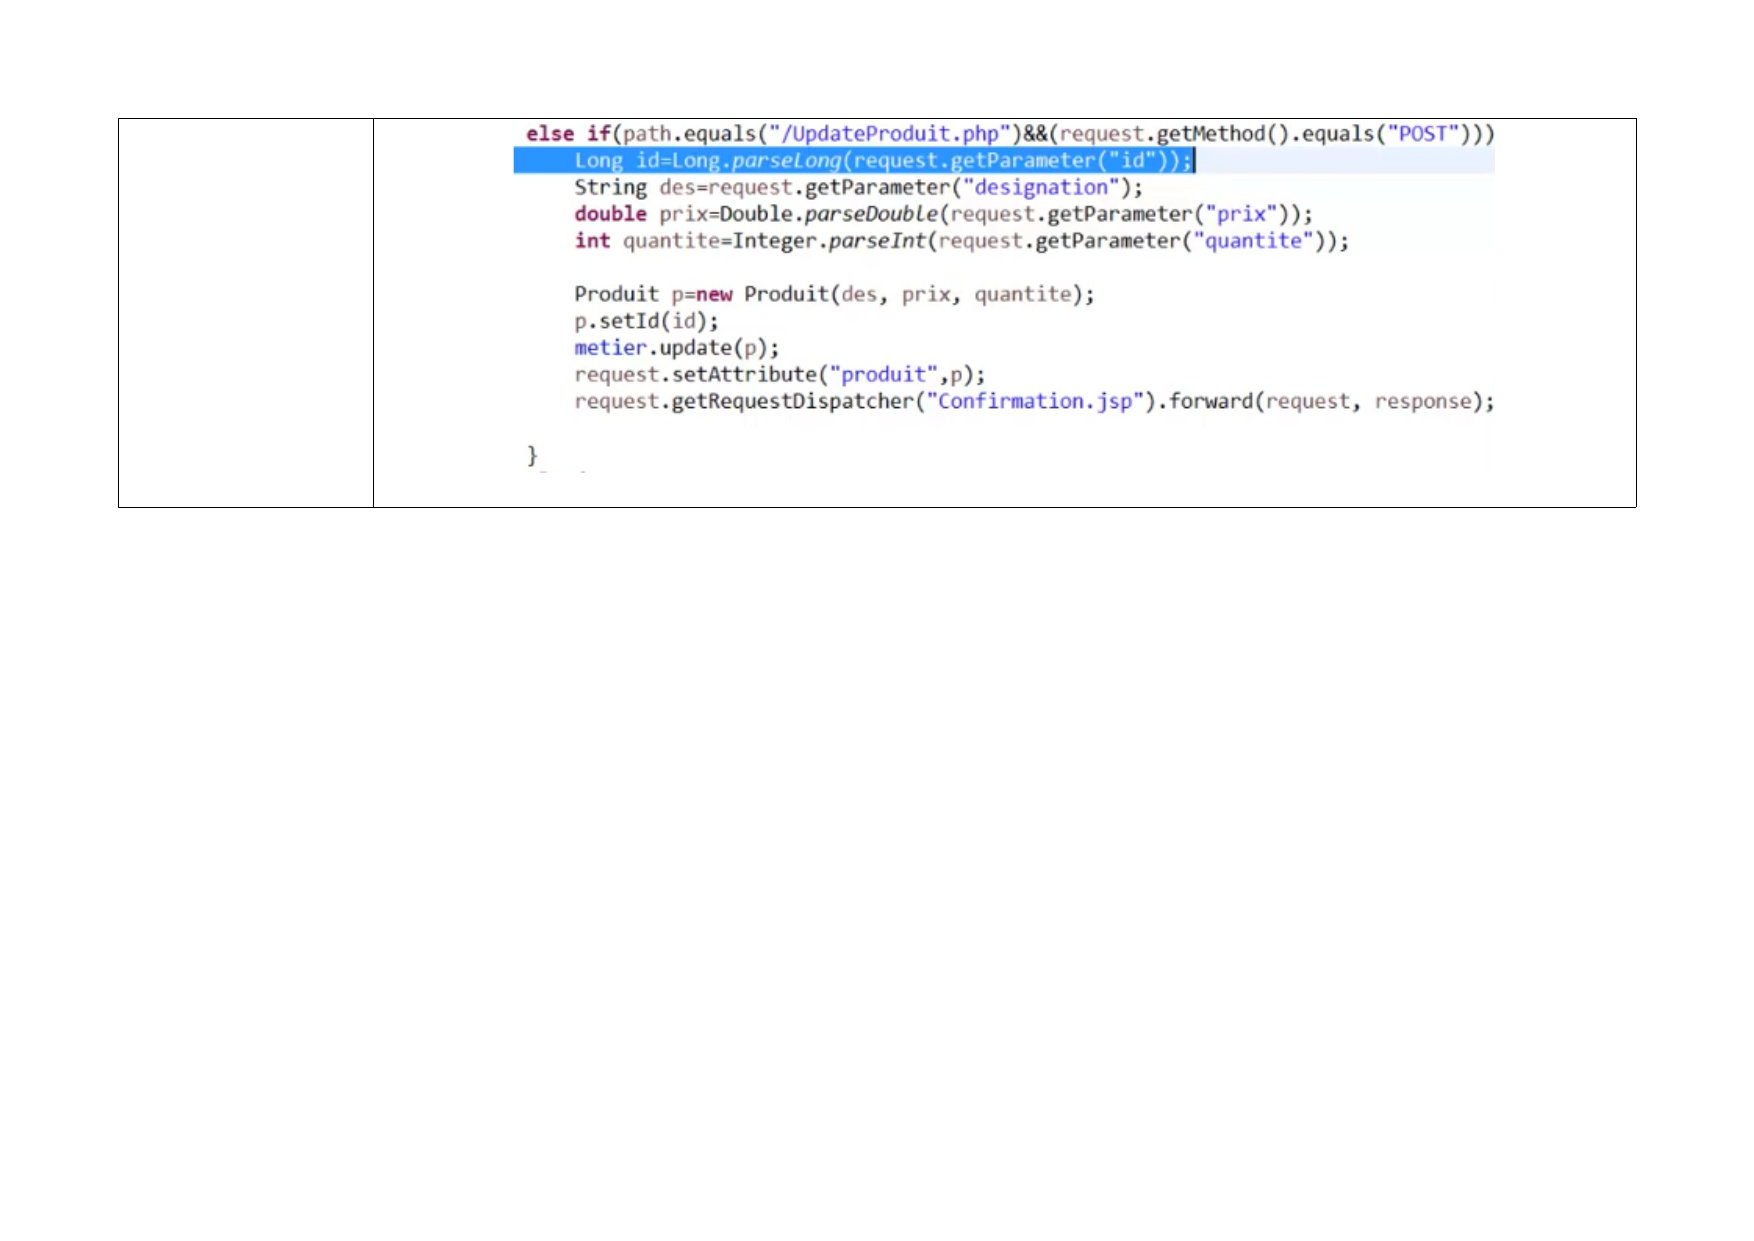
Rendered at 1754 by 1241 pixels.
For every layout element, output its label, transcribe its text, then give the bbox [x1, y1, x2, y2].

table_cell 51:30 [119, 119, 373, 507]
picture [513, 123, 1495, 473]
table_cell Mettre en place l’édition en JSP en DAO en Controleur [374, 119, 1636, 507]
